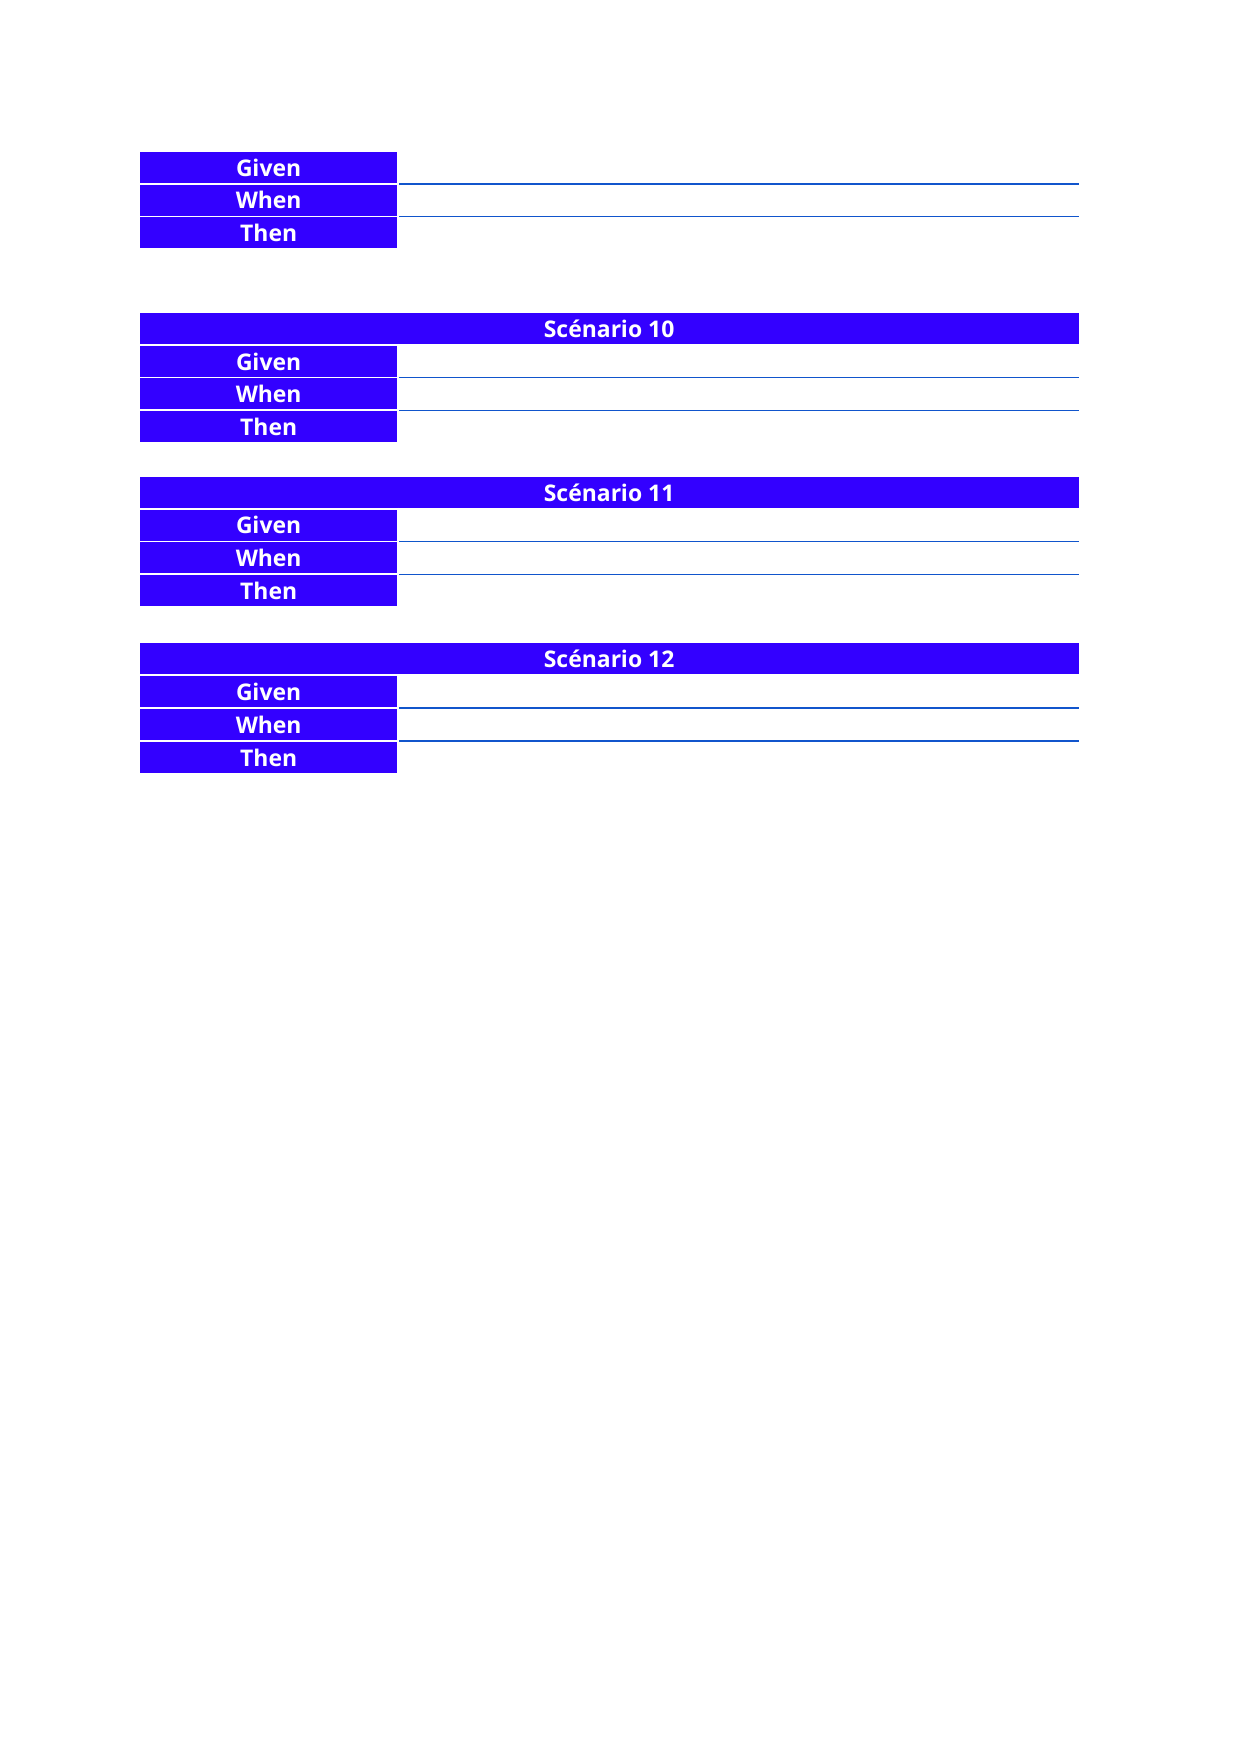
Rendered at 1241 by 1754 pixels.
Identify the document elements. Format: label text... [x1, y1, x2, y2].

table_cell [399, 742, 1079, 773]
table_cell [399, 510, 1079, 541]
table_cell Given [140, 676, 397, 707]
table_cell [399, 250, 1079, 311]
table_cell [399, 542, 1079, 573]
table_cell When [140, 185, 397, 216]
table_cell [399, 676, 1079, 707]
table_cell [140, 444, 397, 475]
table_cell Scénario 12 [140, 643, 1079, 674]
table_cell Given [140, 152, 397, 183]
table_cell [399, 411, 1079, 442]
table_cell [140, 608, 397, 642]
table_cell When [140, 378, 397, 409]
table_cell [399, 608, 1079, 642]
table_cell Then [140, 411, 397, 442]
table_cell When [140, 709, 397, 740]
table_cell [399, 217, 1079, 248]
table_cell When [140, 542, 397, 573]
table_cell [399, 378, 1079, 409]
table_cell [399, 444, 1079, 475]
table_cell Scénario 10 [140, 313, 1079, 344]
table_cell [399, 185, 1079, 216]
table_cell [399, 152, 1079, 183]
table_cell [399, 709, 1079, 740]
table_cell Then [140, 217, 397, 248]
table_cell Scénario 11 [140, 477, 1079, 508]
table_cell [140, 250, 397, 311]
table_cell Then [140, 575, 397, 606]
table_cell [399, 346, 1079, 377]
table_cell [399, 575, 1079, 606]
table_cell Given [140, 346, 397, 377]
table_cell Then [140, 742, 397, 773]
table_cell Given [140, 510, 397, 541]
